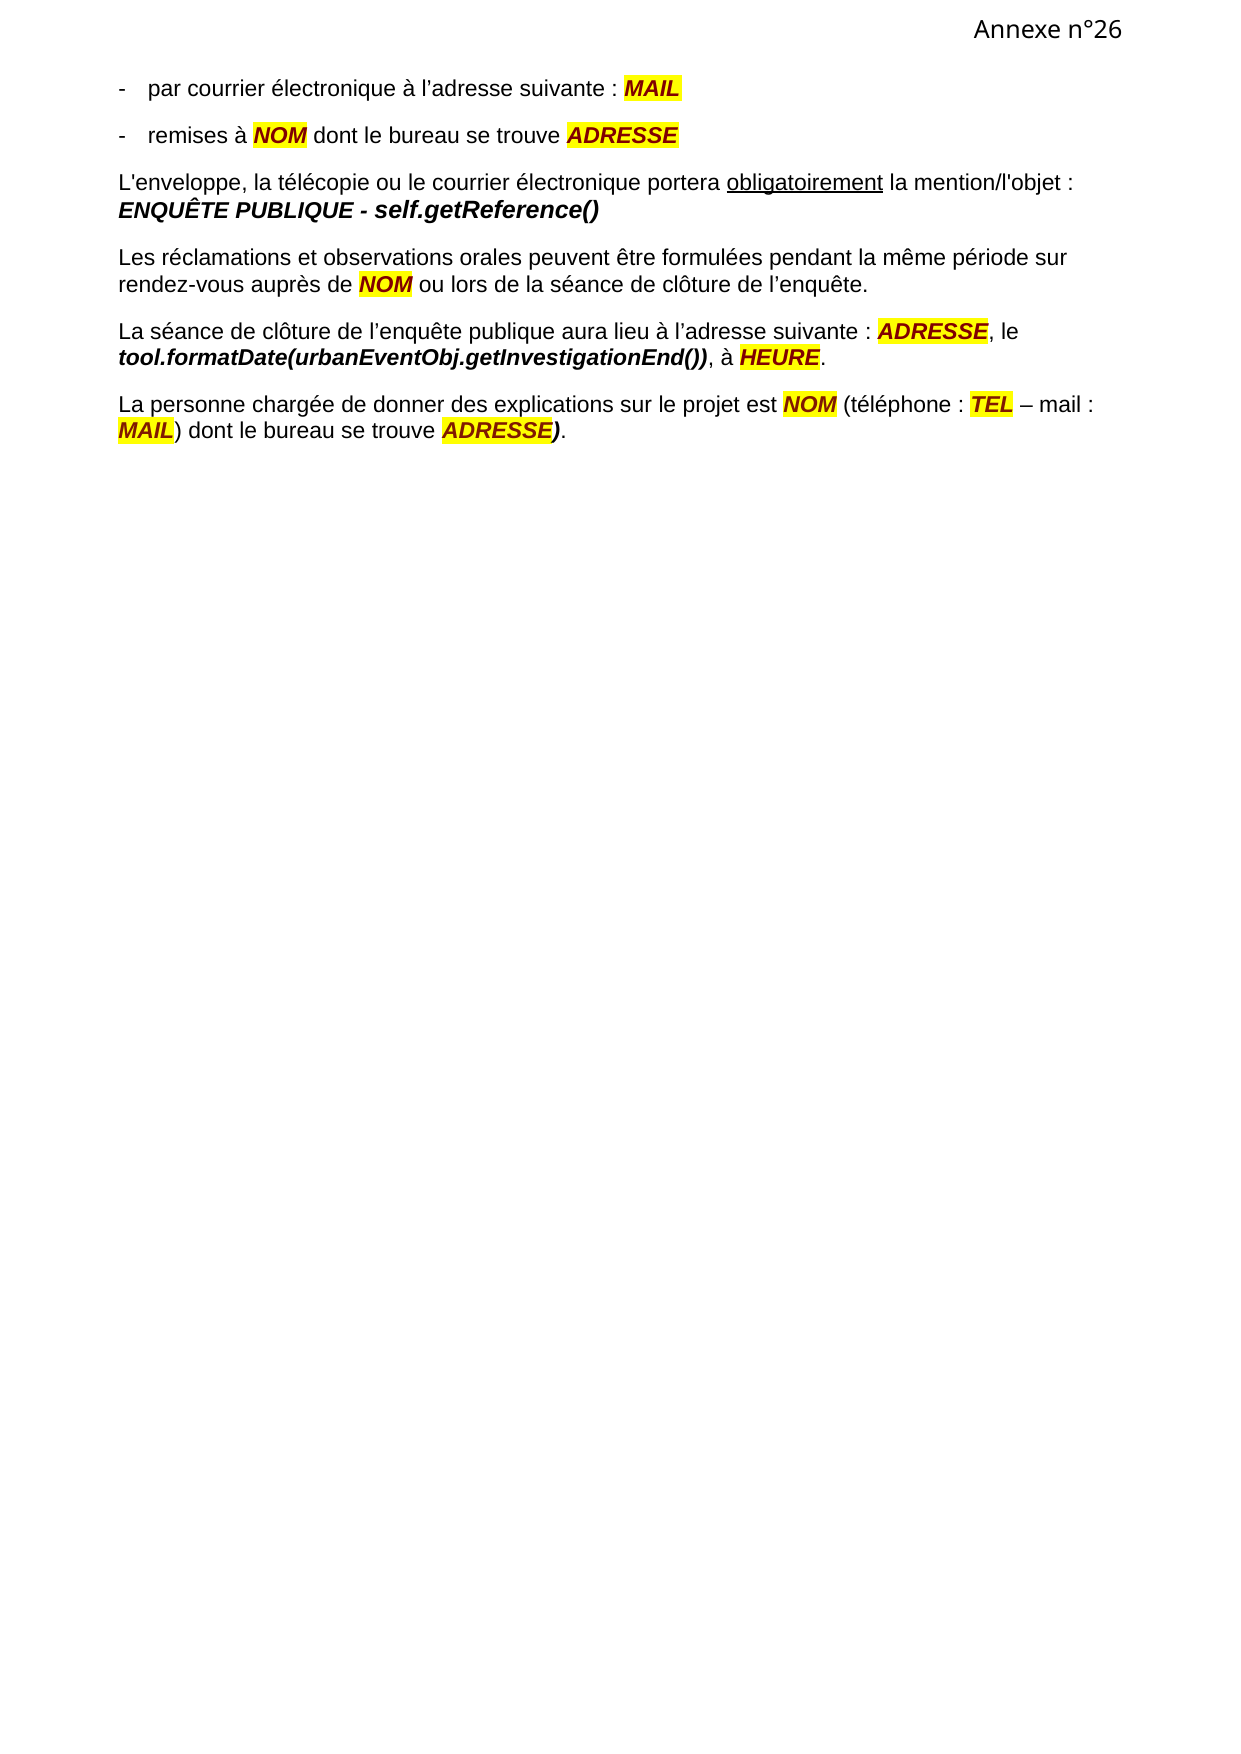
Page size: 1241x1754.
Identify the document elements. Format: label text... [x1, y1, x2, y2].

text L'enveloppe, la télécopie ou le courrier électronique portera obligatoirement la mention/l'objet : ENQUÊTE PUBLIQUE - self.getReference() [118, 168, 1122, 224]
text La personne chargée de donner des explications sur le projet est NOM (téléphone : TEL – mail : MAIL) dont le bureau se trouve ADRESSE). [118, 391, 1122, 444]
text - remises à NOM dont le bureau se trouve ADRESSE [118, 122, 1122, 148]
text Les réclamations et observations orales peuvent être formulées pendant la même période sur rendez-vous auprès de NOM ou lors de la séance de clôture de l’enquête. [118, 244, 1122, 297]
text - par courrier électronique à l’adresse suivante : MAIL [118, 74, 1122, 101]
text La séance de clôture de l’enquête publique aura lieu à l’adresse suivante : ADRESSE, le tool.formatDate(urbanEventObj.getInvestigationEnd()), à HEURE. [118, 318, 1122, 370]
